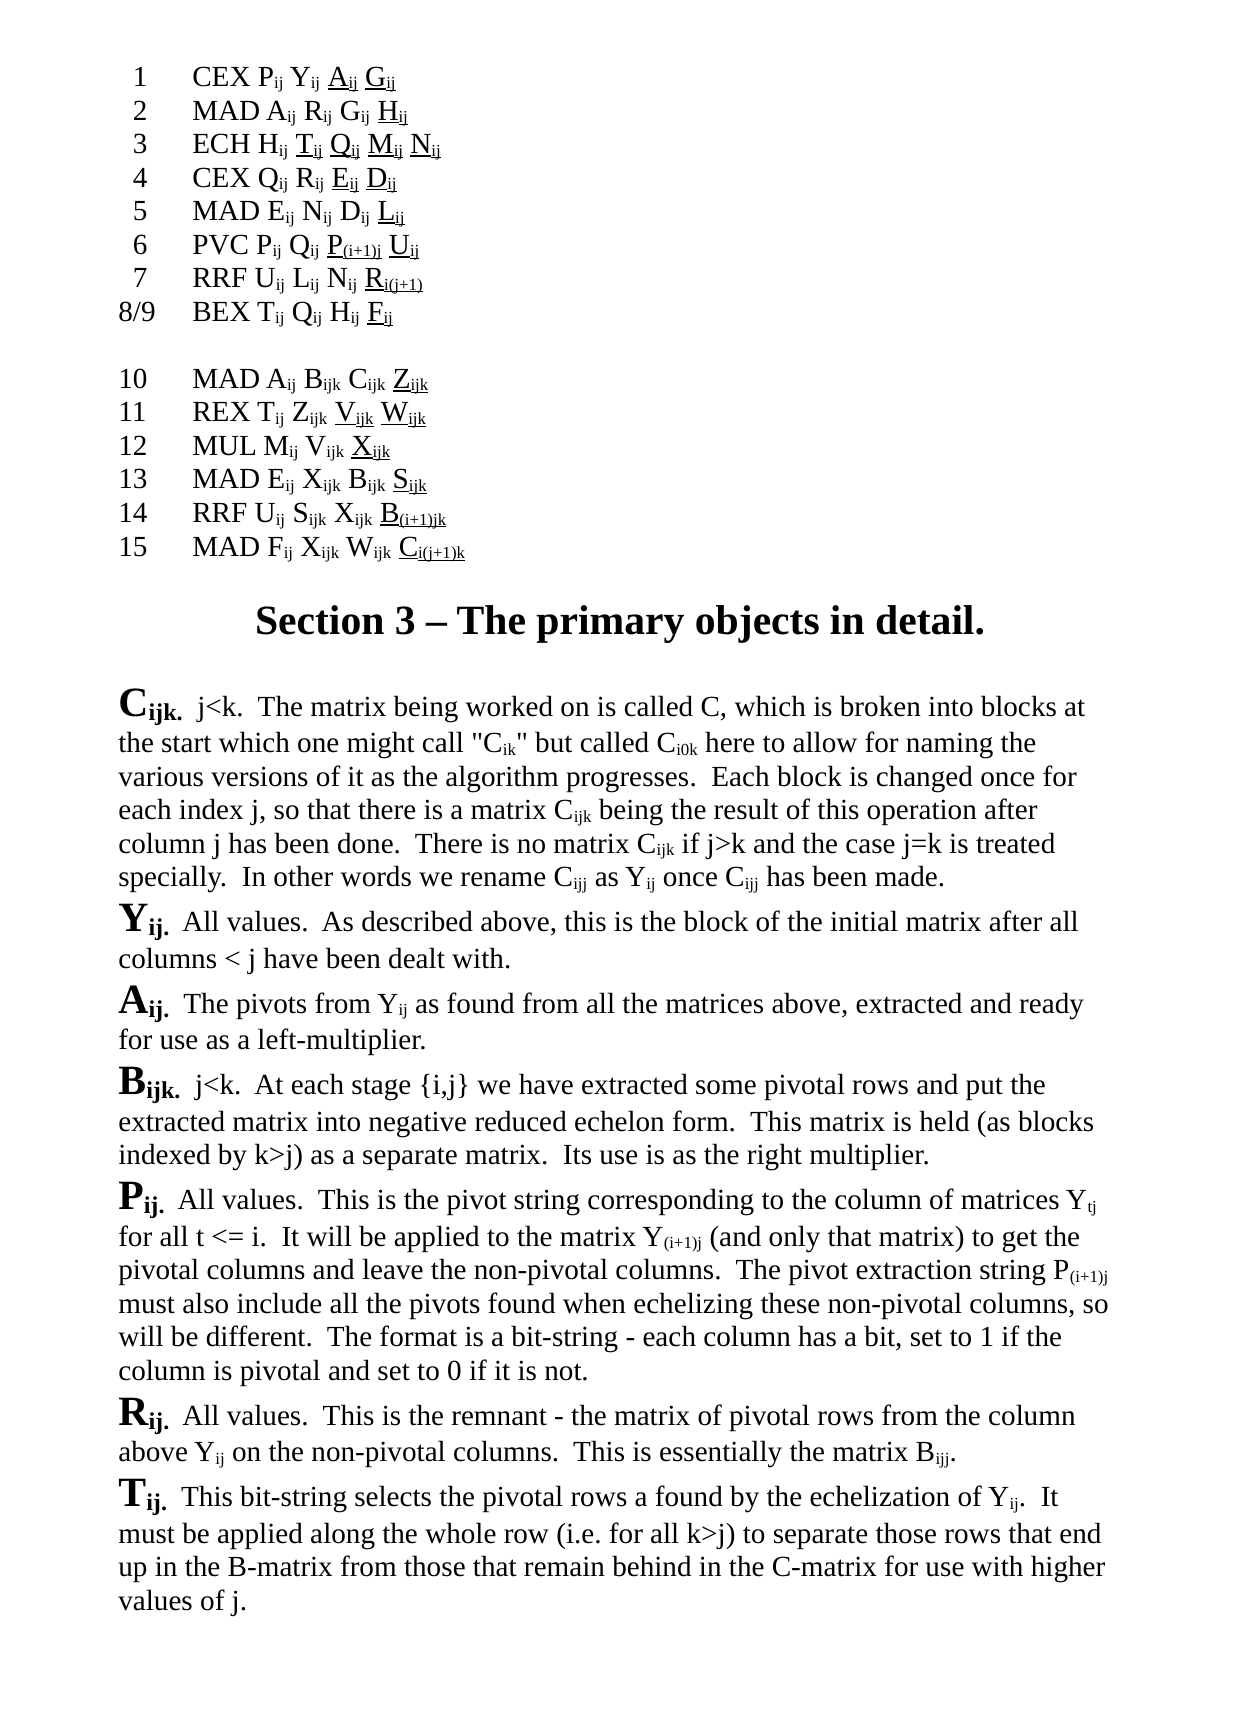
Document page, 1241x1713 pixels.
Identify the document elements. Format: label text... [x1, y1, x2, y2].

text Bijk. j<k. At each stage {i,j} we have extracted some pivotal rows and put the extracted matrix into negative reduced echelon form. This matrix is held (as blocks indexed by k>j) as a separate matrix. Its use is as the right multiplier. [118, 1056, 1122, 1171]
text 4 CEX Qij Rij Eij Dij [118, 160, 1122, 193]
text 3 ECH Hij Tij Qij Mij Nij [118, 126, 1122, 160]
text 10 MAD Aij Bijk Cijk Zijk [118, 361, 1122, 394]
text Section 3 – The primary objects in detail. [118, 596, 1122, 644]
text 12 MUL Mij Vijk Xijk [118, 428, 1122, 462]
text 14 RRF Uij Sijk Xijk B(i+1)jk [118, 495, 1122, 529]
text 13 MAD Eij Xijk Bijk Sijk [118, 462, 1122, 495]
text 15 MAD Fij Xijk Wijk Ci(j+1)k [118, 529, 1122, 562]
text Cijk. j<k. The matrix being worked on is called C, which is broken into blocks at the start which one might call "Cik" but called Ci0k here to allow for naming the various versions of it as the algorithm progresses. Each block is changed once for each index j, so that there is a matrix Cijk being the result of this operation after column j has been done. There is no matrix Cijk if j>k and the case j=k is treated specially. In other words we rename Cijj as Yij once Cijj has been made. [118, 677, 1122, 893]
text 11 REX Tij Zijk Vijk Wijk [118, 394, 1122, 428]
text 6 PVC Pij Qij P(i+1)j Uij [118, 227, 1122, 260]
text Aij. The pivots from Yij as found from all the matrices above, extracted and ready for use as a left-multiplier. [118, 974, 1122, 1056]
text 7 RRF Uij Lij Nij Ri(j+1) [118, 260, 1122, 294]
text Tij. This bit-string selects the pivotal rows a found by the echelization of Yij. It must be applied along the whole row (i.e. for all k>j) to separate those rows that end up in the B-matrix from those that remain behind in the C-matrix for use with higher values of j. [118, 1468, 1122, 1616]
text 1 CEX Pij Yij Aij Gij [118, 59, 1122, 93]
text 2 MAD Aij Rij Gij Hij [118, 93, 1122, 126]
text Pij. All values. This is the pivot string corresponding to the column of matrices Ytj for all t <= i. It will be applied to the matrix Y(i+1)j (and only that matrix) to get the pivotal columns and leave the non-pivotal columns. The pivot extraction string P(i+1)j must also include all the pivots found when echelizing these non-pivotal columns, so will be different. The format is a bit-string - each column has a bit, set to 1 if the column is pivotal and set to 0 if it is not. [118, 1171, 1122, 1386]
text Yij. All values. As described above, this is the block of the initial matrix after all columns < j have been dealt with. [118, 893, 1122, 974]
text Rij. All values. This is the remnant - the matrix of pivotal rows from the column above Yij on the non-pivotal columns. This is essentially the matrix Bijj. [118, 1386, 1122, 1468]
text 5 MAD Eij Nij Dij Lij [118, 193, 1122, 227]
text 8/9 BEX Tij Qij Hij Fij [118, 294, 1122, 327]
